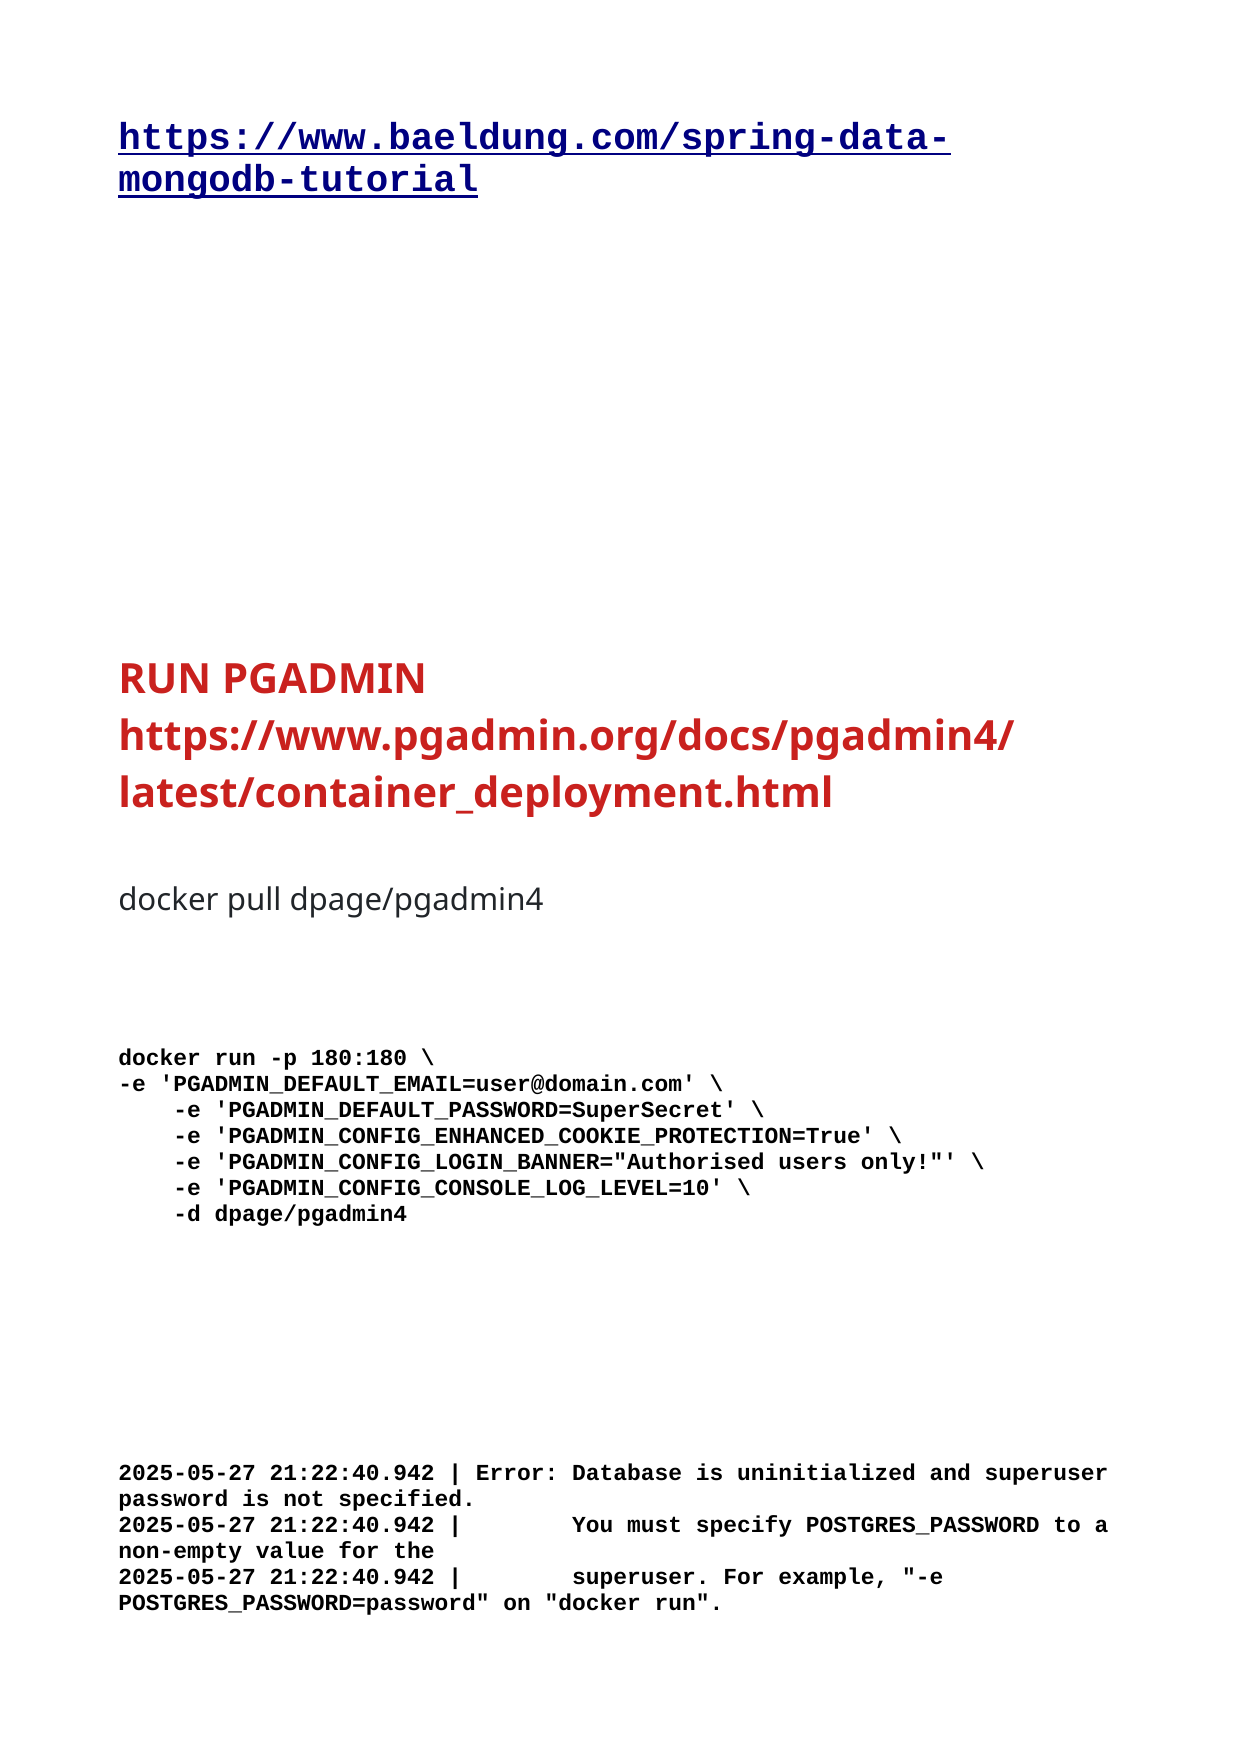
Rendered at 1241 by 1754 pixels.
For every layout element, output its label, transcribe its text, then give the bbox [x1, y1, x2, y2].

text docker run -p 180:180 \ -e 'PGADMIN_DEFAULT_EMAIL=user@domain.com' \ [118, 1047, 1122, 1098]
text -e 'PGADMIN_DEFAULT_PASSWORD=SuperSecret' \ [118, 1098, 1122, 1124]
text -e 'PGADMIN_CONFIG_CONSOLE_LOG_LEVEL=10' \ [118, 1176, 1122, 1202]
text 2025-05-27 21:22:40.942 | superuser. For example, "-e POSTGRES_PASSWORD=password" on "docker run". [118, 1565, 1122, 1617]
text -e 'PGADMIN_CONFIG_LOGIN_BANNER="Authorised users only!"' \ [118, 1150, 1122, 1176]
text -d dpage/pgadmin4 [118, 1202, 1122, 1228]
text https://www.pgadmin.org/docs/pgadmin4/latest/container_deployment.html [118, 706, 1122, 820]
text https://www.baeldung.com/spring-data- [118, 118, 1122, 161]
text mongodb-tutorial [118, 161, 1122, 203]
text 2025-05-27 21:22:40.942 | You must specify POSTGRES_PASSWORD to a non-empty value for the [118, 1513, 1122, 1565]
text 2025-05-27 21:22:40.942 | Error: Database is uninitialized and superuser password is not specified. [118, 1462, 1122, 1513]
text -e 'PGADMIN_CONFIG_ENHANCED_COOKIE_PROTECTION=True' \ [118, 1124, 1122, 1150]
text docker pull dpage/pgadmin4 [118, 876, 1122, 919]
text RUN PGADMIN [118, 649, 1122, 706]
